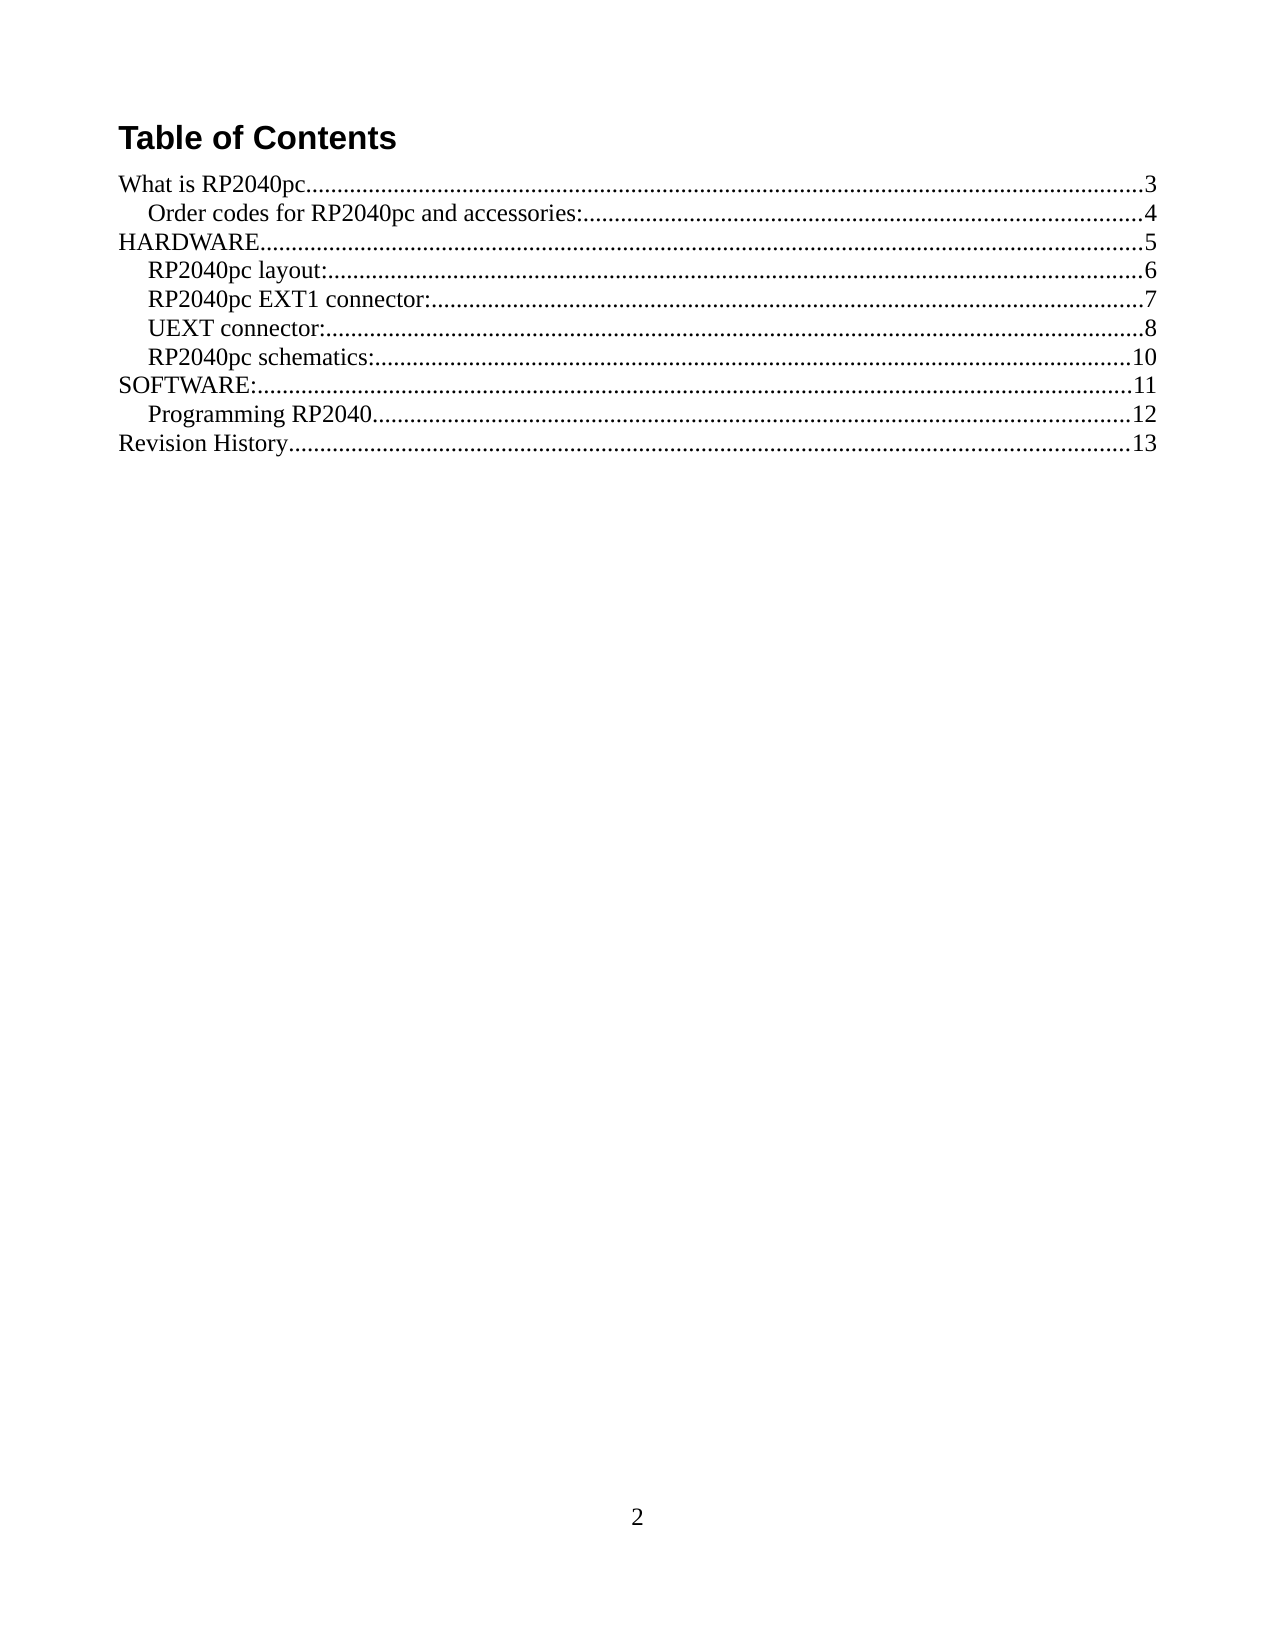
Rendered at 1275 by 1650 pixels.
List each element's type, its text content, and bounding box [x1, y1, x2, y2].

text HARDWARE 5 [118, 227, 1157, 255]
text Revision History 13 [118, 428, 1157, 457]
text RP2040pc EXT1 connector: 7 [148, 284, 1157, 313]
text SOFTWARE: 11 [118, 370, 1157, 399]
subtitle Table of Contents [118, 118, 1157, 157]
text UEXT connector: 8 [148, 313, 1157, 342]
text RP2040pc layout: 6 [148, 255, 1157, 284]
text Order codes for RP2040pc and accessories: 4 [148, 198, 1157, 227]
text RP2040pc schematics: 10 [148, 342, 1157, 370]
text Programming RP2040 12 [148, 399, 1157, 428]
text What is RP2040pc 3 [118, 169, 1157, 198]
